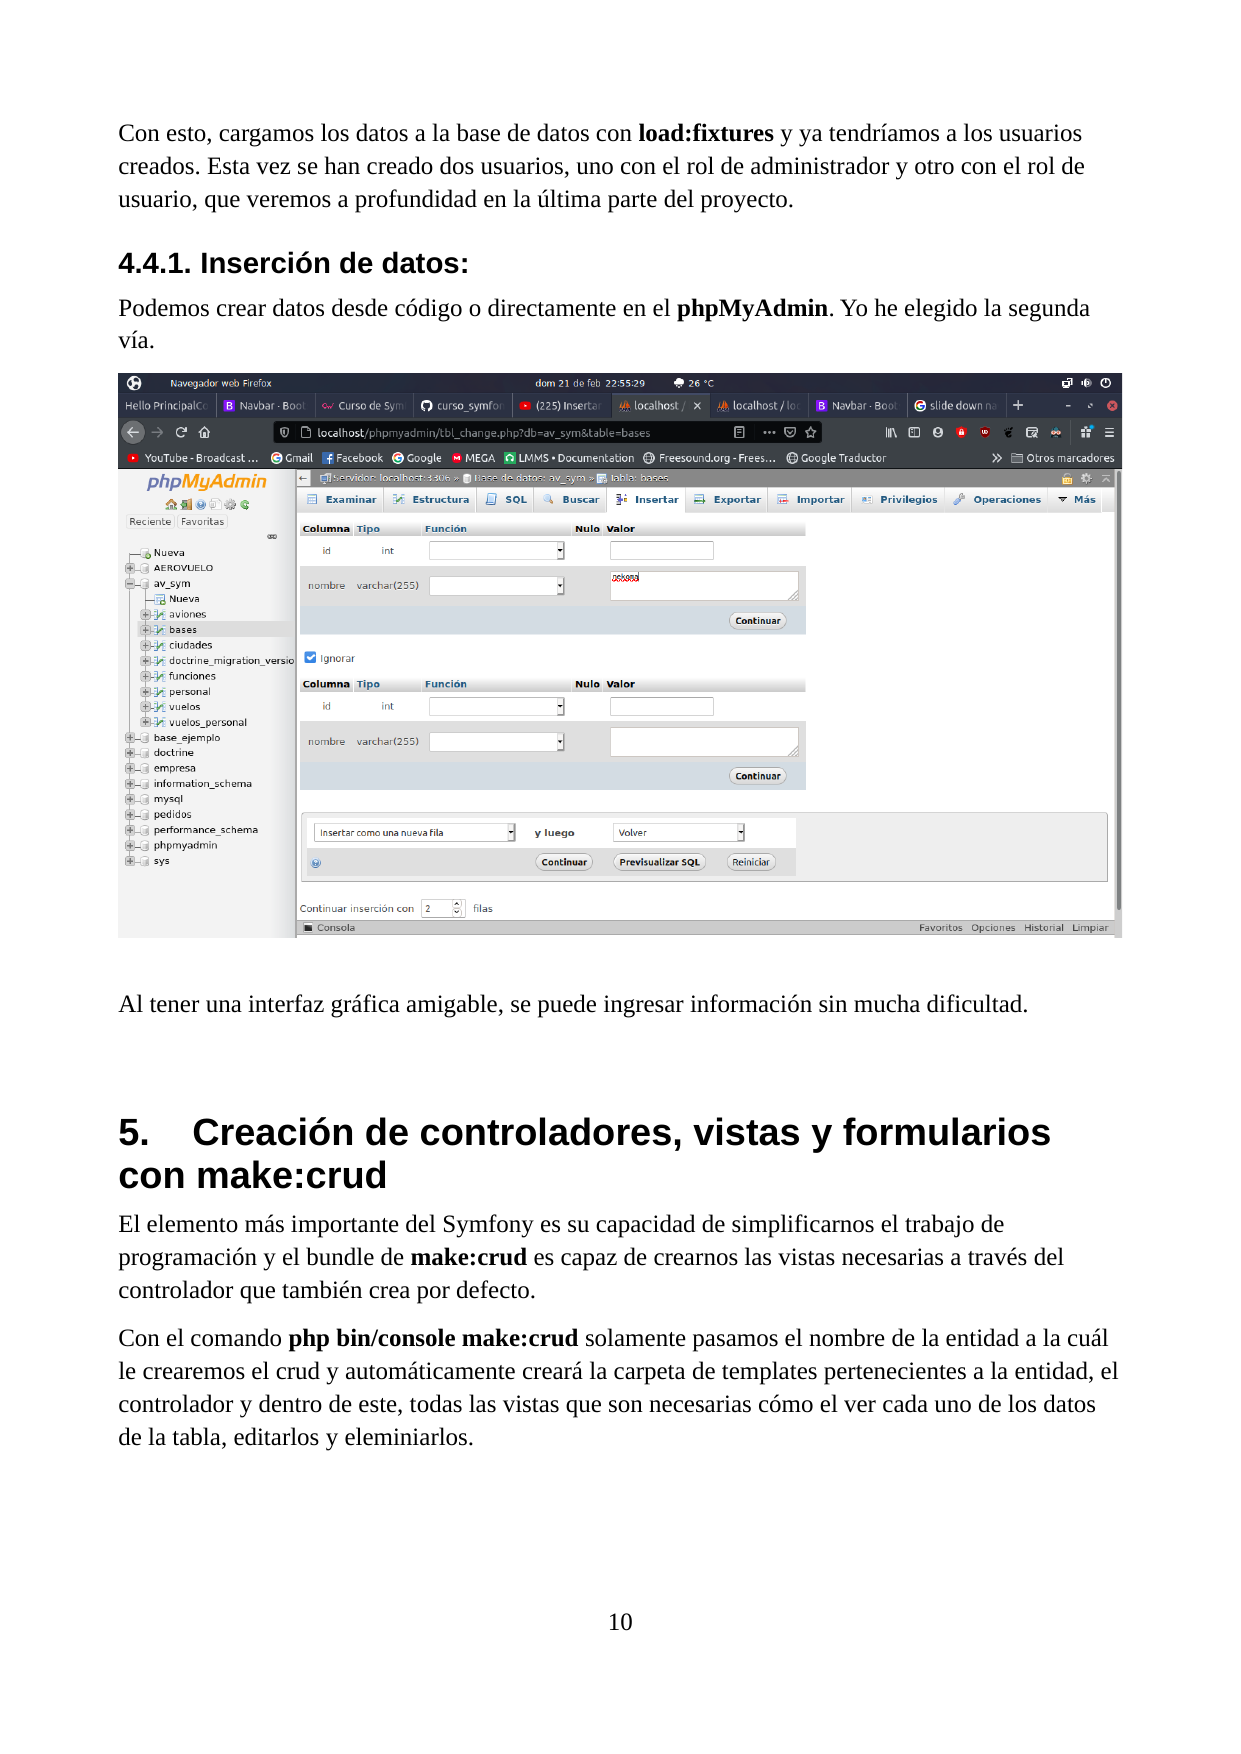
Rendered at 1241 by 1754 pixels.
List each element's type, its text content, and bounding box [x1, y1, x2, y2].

text El elemento más importante del Symfony es su capacidad de simplificarnos el trabajo de programación y el bundle de make:crud es capaz de crearnos las vistas necesarias a través del controlador que también crea por defecto. [118, 1209, 1122, 1304]
subtitle Creación de controladores, vistas y formularios con make:crud [118, 1110, 1122, 1197]
text Al tener una interfaz gráfica amigable, se puede ingresar información sin mucha dificultad. [118, 989, 1122, 1018]
picture [118, 373, 1123, 938]
text Con esto, cargamos los datos a la base de datos con load:fixtures y ya tendríamos a los usuarios creados. Esta vez se han creado dos usuarios, uno con el rol de administrador y otro con el rol de usuario, que veremos a profundidad en la última parte del proyecto. [118, 118, 1122, 213]
text Con el comando php bin/console make:crud solamente pasamos el nombre de la entidad a la cuál le crearemos el crud y automáticamente creará la carpeta de templates pertenecientes a la entidad, el controlador y dentro de este, todas las vistas que son necesarias cómo el ver cada uno de los datos de la tabla, editarlos y eleminiarlos. [118, 1323, 1122, 1451]
subtitle Inserción de datos: [118, 246, 1122, 280]
text Podemos crear datos desde código o directamente en el phpMyAdmin. Yo he elegido la segunda vía. [118, 293, 1122, 354]
